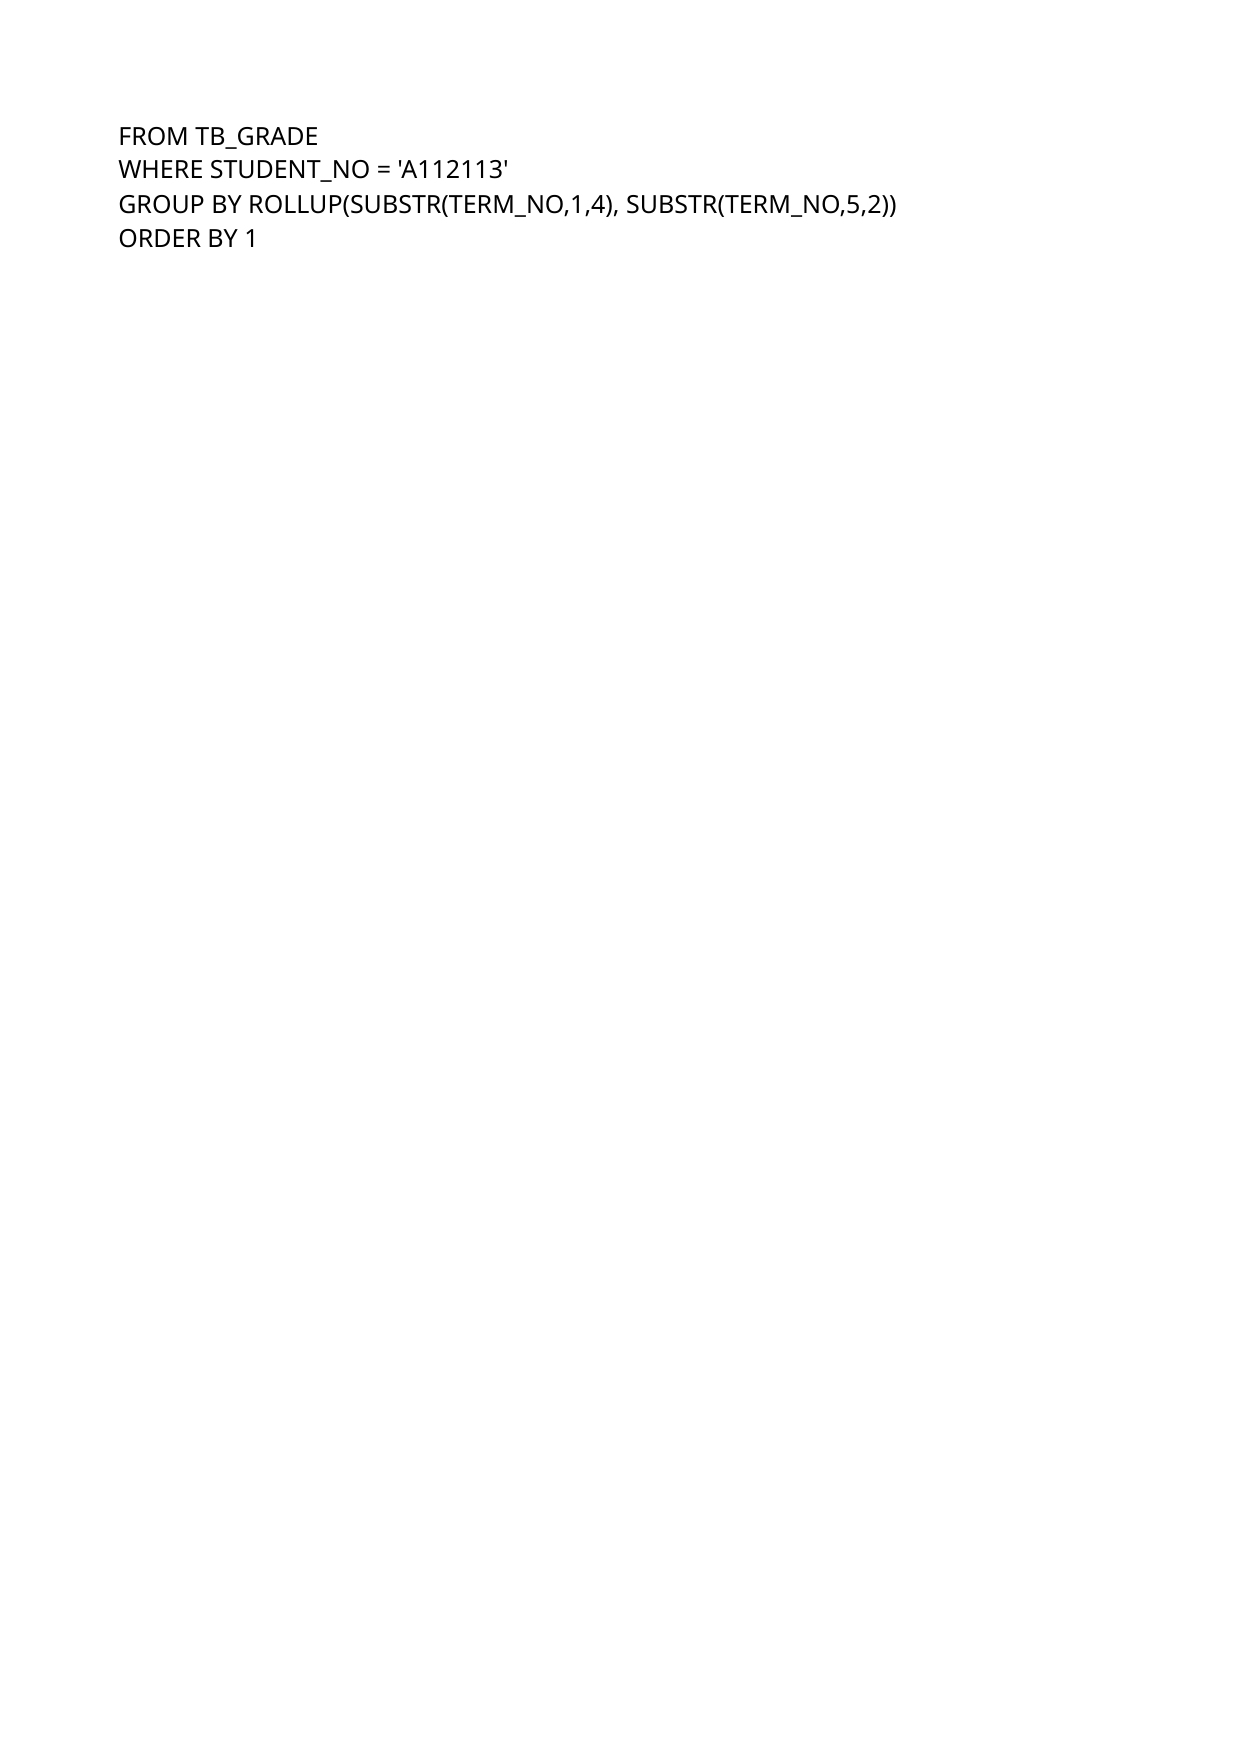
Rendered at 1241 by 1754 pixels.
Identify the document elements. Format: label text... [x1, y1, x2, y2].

text ORDER BY 1 [118, 220, 1122, 254]
text GROUP BY ROLLUP(SUBSTR(TERM_NO,1,4), SUBSTR(TERM_NO,5,2)) [118, 186, 1122, 220]
text WHERE STUDENT_NO = 'A112113' [118, 152, 1122, 186]
text FROM TB_GRADE [118, 118, 1122, 152]
